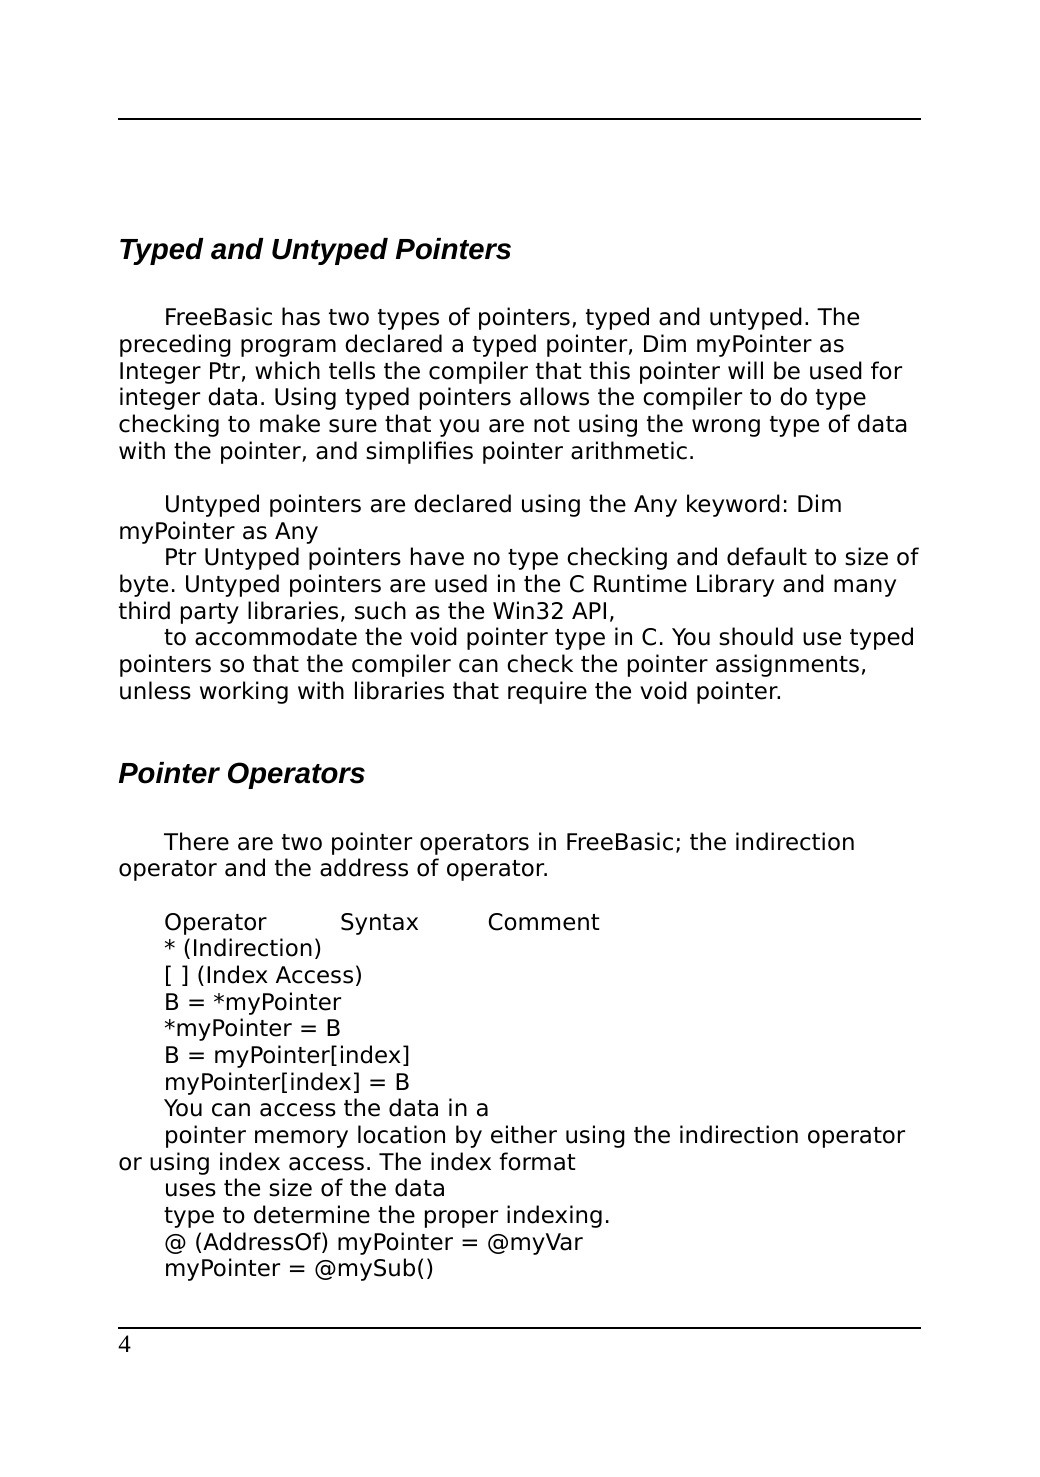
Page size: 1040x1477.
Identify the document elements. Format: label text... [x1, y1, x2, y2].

text FreeBasic has two types of pointers, typed and untyped. The preceding program declared a typed pointer, Dim myPointer as Integer Ptr, which tells the compiler that this pointer will be used for integer data. Using typed pointers allows the compiler to do type checking to make sure that you are not using the wrong type of data with the pointer, and simplifies pointer arithmetic. [118, 304, 921, 464]
text There are two pointer operators in FreeBasic; the indirection operator and the address of operator. [118, 829, 921, 882]
text Operator Syntax Comment [118, 909, 921, 936]
text * (Indirection) [118, 936, 921, 962]
text pointer memory location by either using the indirection operator or using index access. The index format [118, 1122, 921, 1176]
text B = myPointer[index] [118, 1042, 921, 1069]
text Untyped pointers are declared using the Any keyword: Dim myPointer as Any [118, 491, 921, 544]
text uses the size of the data [118, 1176, 921, 1202]
text Ptr Untyped pointers have no type checking and default to size of byte. Untyped pointers are used in the C Runtime Library and many third party libraries, such as the Win32 API, [118, 544, 921, 624]
text *myPointer = B [118, 1016, 921, 1042]
subtitle Pointer Operators [118, 756, 921, 790]
text B = *myPointer [118, 989, 921, 1016]
text @ (AddressOf) myPointer = @myVar [118, 1229, 921, 1256]
text to accommodate the void pointer type in C. You should use typed pointers so that the compiler can check the pointer assignments, unless working with libraries that require the void pointer. [118, 624, 921, 704]
text myPointer[index] = B [118, 1069, 921, 1096]
text You can access the data in a [118, 1096, 921, 1122]
text type to determine the proper indexing. [118, 1202, 921, 1229]
text myPointer = @mySub() [118, 1256, 921, 1282]
subtitle Typed and Untyped Pointers [118, 232, 921, 265]
text [ ] (Index Access) [118, 962, 921, 989]
